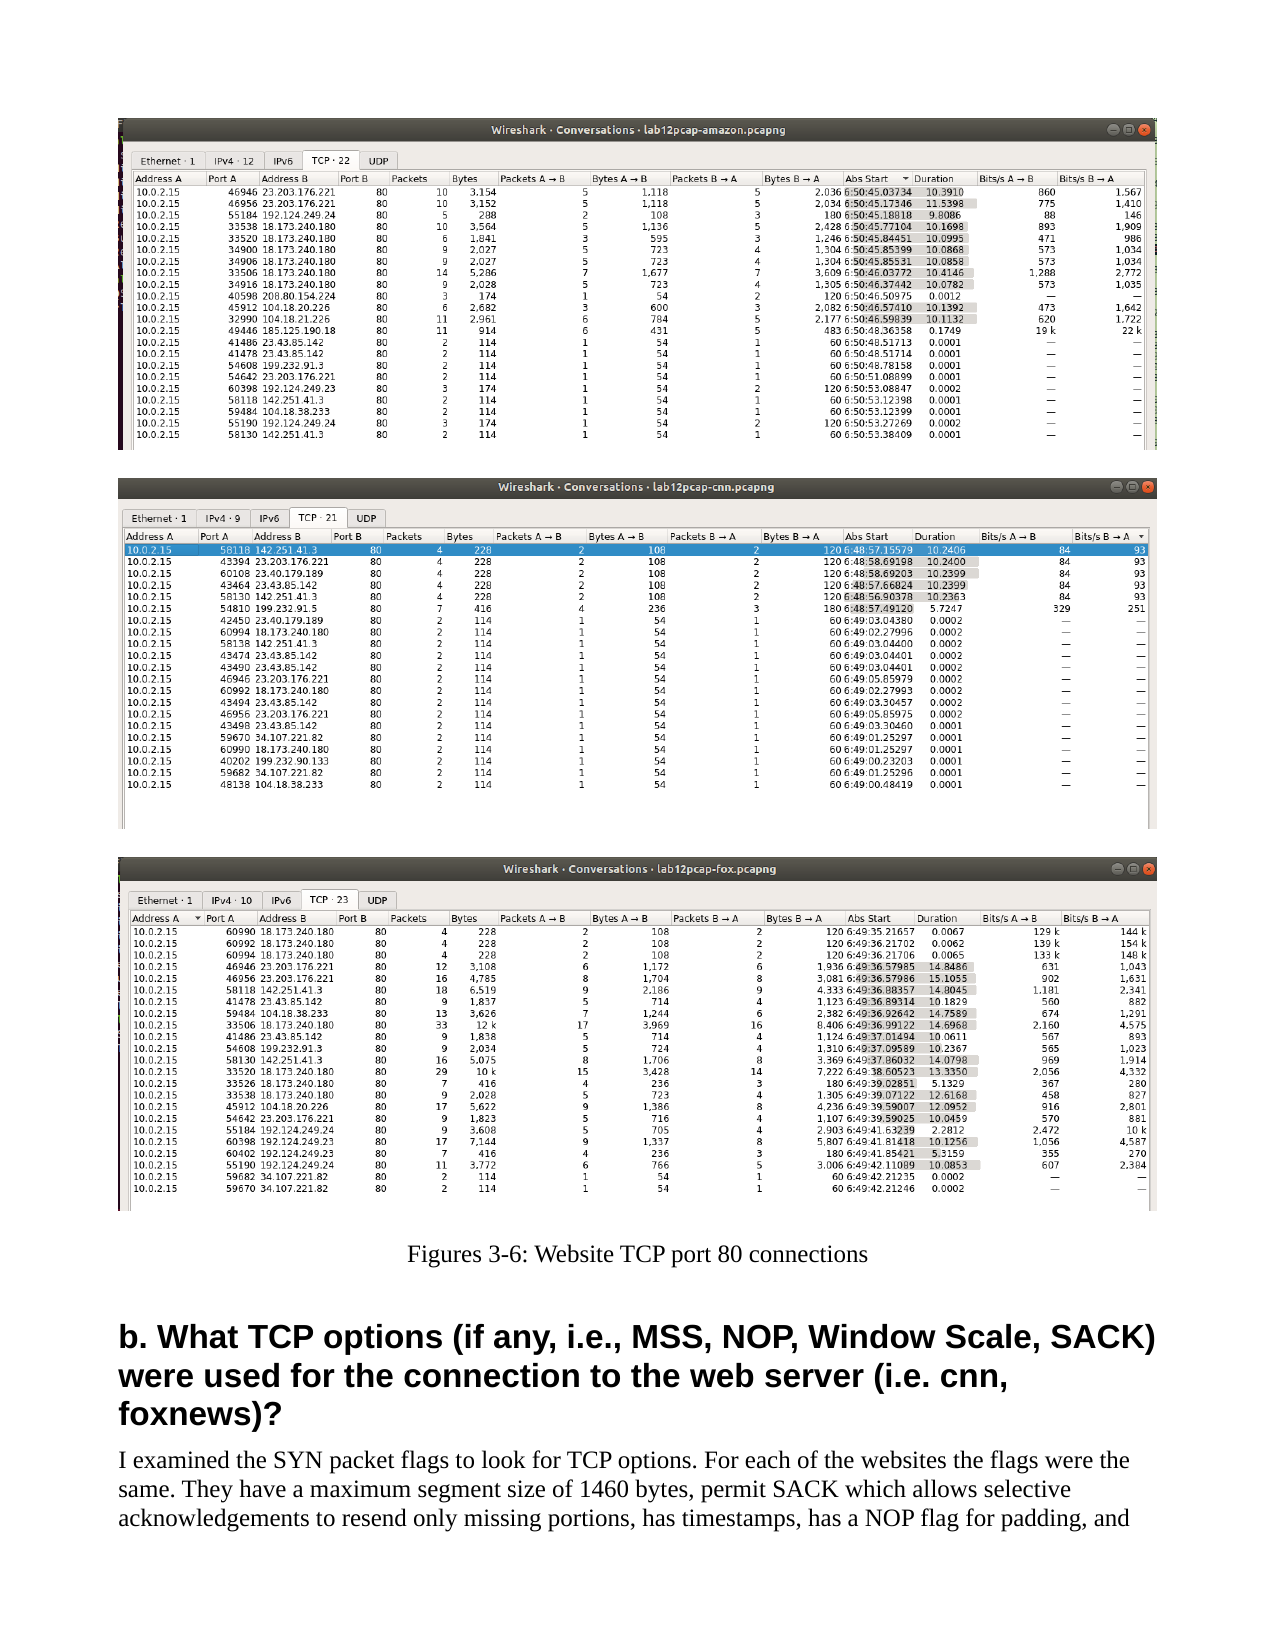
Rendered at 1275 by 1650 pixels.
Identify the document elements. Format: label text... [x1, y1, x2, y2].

picture [118, 118, 1157, 450]
picture [118, 478, 1157, 829]
text Figures 3-6: Website TCP port 80 connections [118, 1239, 1157, 1268]
text I examined the SYN packet flags to look for TCP options. For each of the websites the flags were the same. They have a maximum segment size of 1460 bytes, permit SACK which allows selective acknowledgements to resend only missing portions, has timestamps, has a NOP flag for padding, and [118, 1445, 1157, 1532]
subtitle b. What TCP options (if any, i.e., MSS, NOP, Window Scale, SACK) were used for the connection to the web server (i.e. cnn, foxnews)? [118, 1318, 1157, 1433]
picture [118, 857, 1157, 1211]
